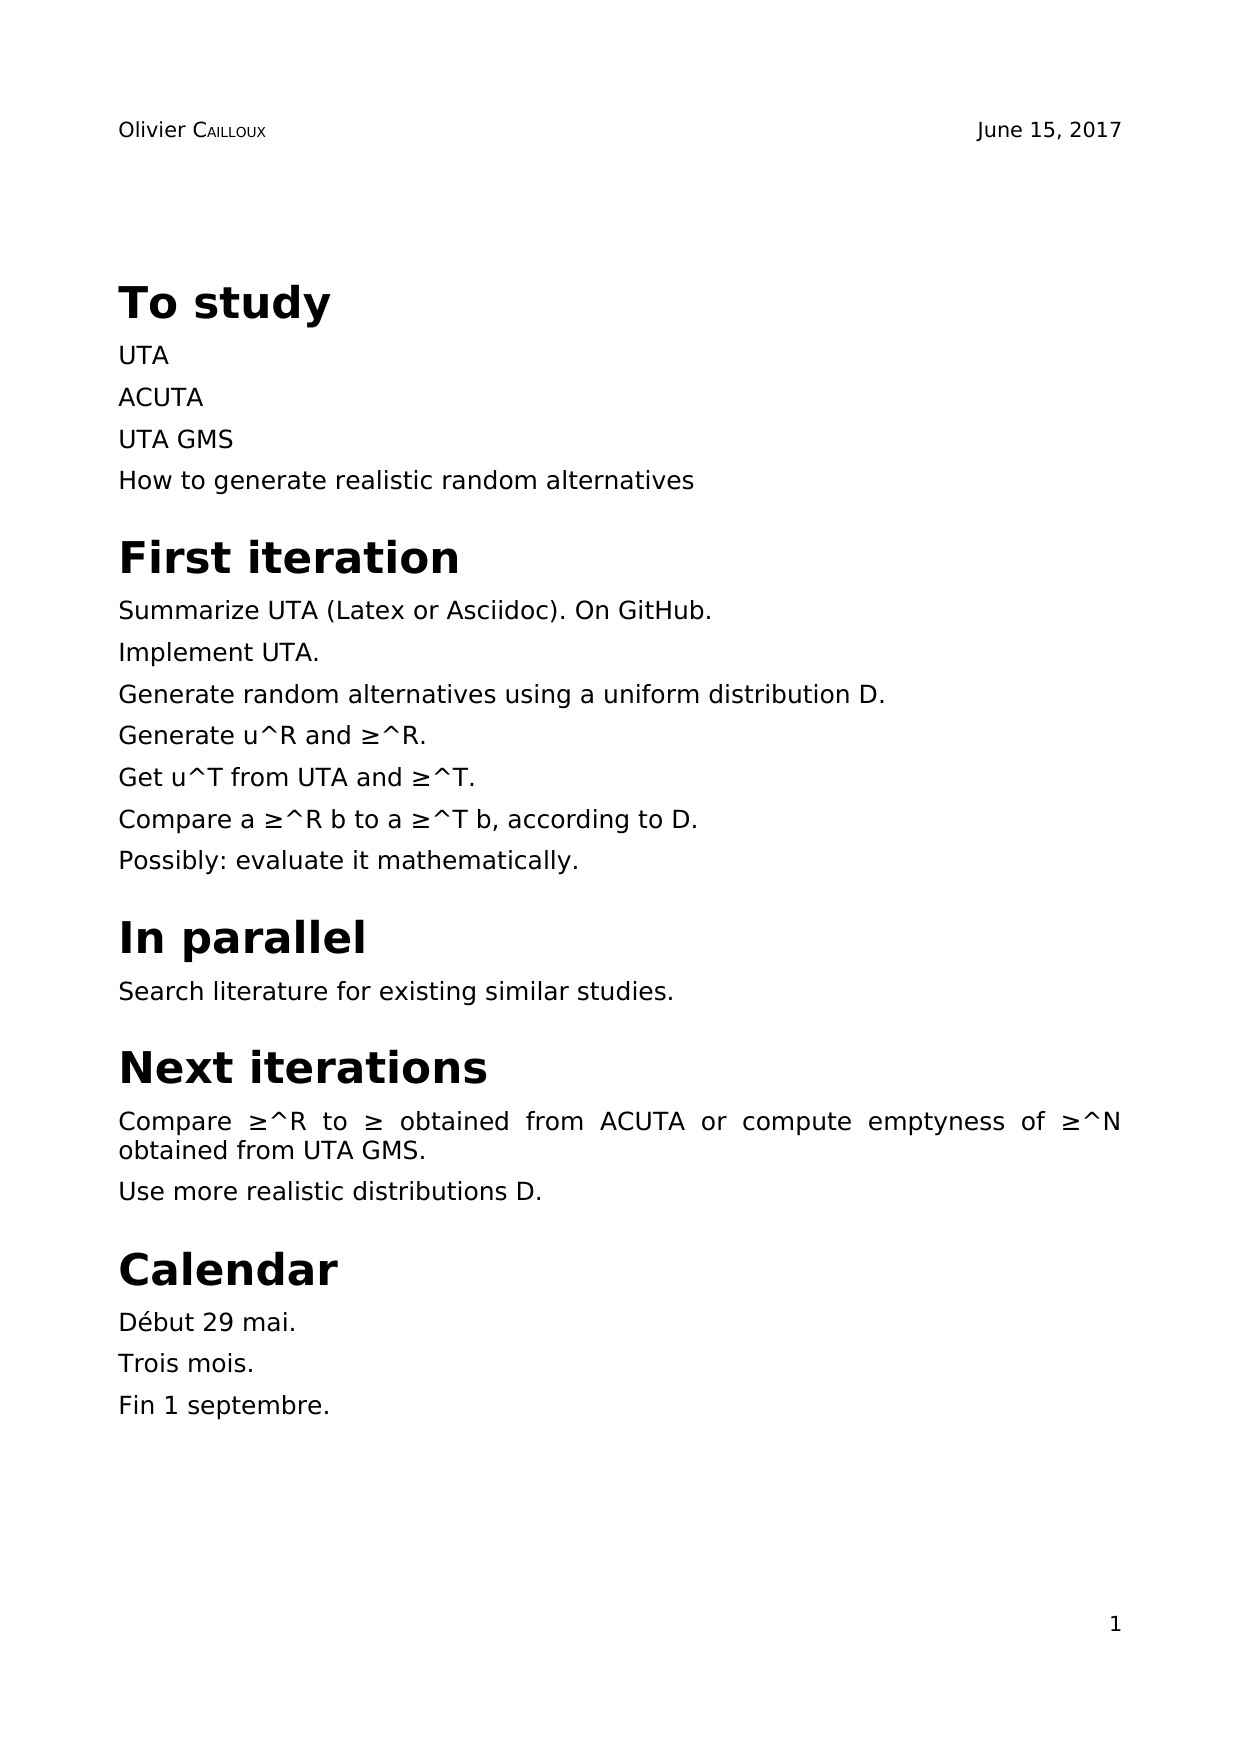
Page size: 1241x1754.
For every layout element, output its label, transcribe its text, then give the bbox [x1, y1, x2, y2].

subtitle Calendar [118, 1244, 1122, 1295]
text Implement UTA. [118, 638, 1122, 667]
subtitle To study [118, 278, 1122, 329]
subtitle First iteration [118, 533, 1122, 584]
text Generate random alternatives using a uniform distribution D. [118, 680, 1122, 709]
text Compare a ≥^R b to a ≥^T b, according to D. [118, 805, 1122, 834]
text Possibly: evaluate it mathematically. [118, 847, 1122, 876]
text Fin 1 septembre. [118, 1391, 1122, 1420]
text Get u^T from UTA and ≥^T. [118, 763, 1122, 792]
text ACUTA [118, 383, 1122, 412]
text Compare ≥^R to ≥ obtained from ACUTA or compute emptyness of ≥^N obtained from UTA GMS. [118, 1107, 1122, 1165]
text How to generate realistic random alternatives [118, 466, 1122, 496]
text UTA [118, 341, 1122, 371]
subtitle In parallel [118, 913, 1122, 964]
text Use more realistic distributions D. [118, 1178, 1122, 1207]
text UTA GMS [118, 425, 1122, 454]
text Search literature for existing similar studies. [118, 977, 1122, 1006]
text Summarize UTA (Latex or Asciidoc). On GitHub. [118, 597, 1122, 626]
subtitle Next iterations [118, 1043, 1122, 1094]
text Début 29 mai. [118, 1308, 1122, 1337]
text Trois mois. [118, 1349, 1122, 1378]
text Generate u^R and ≥^R. [118, 722, 1122, 751]
